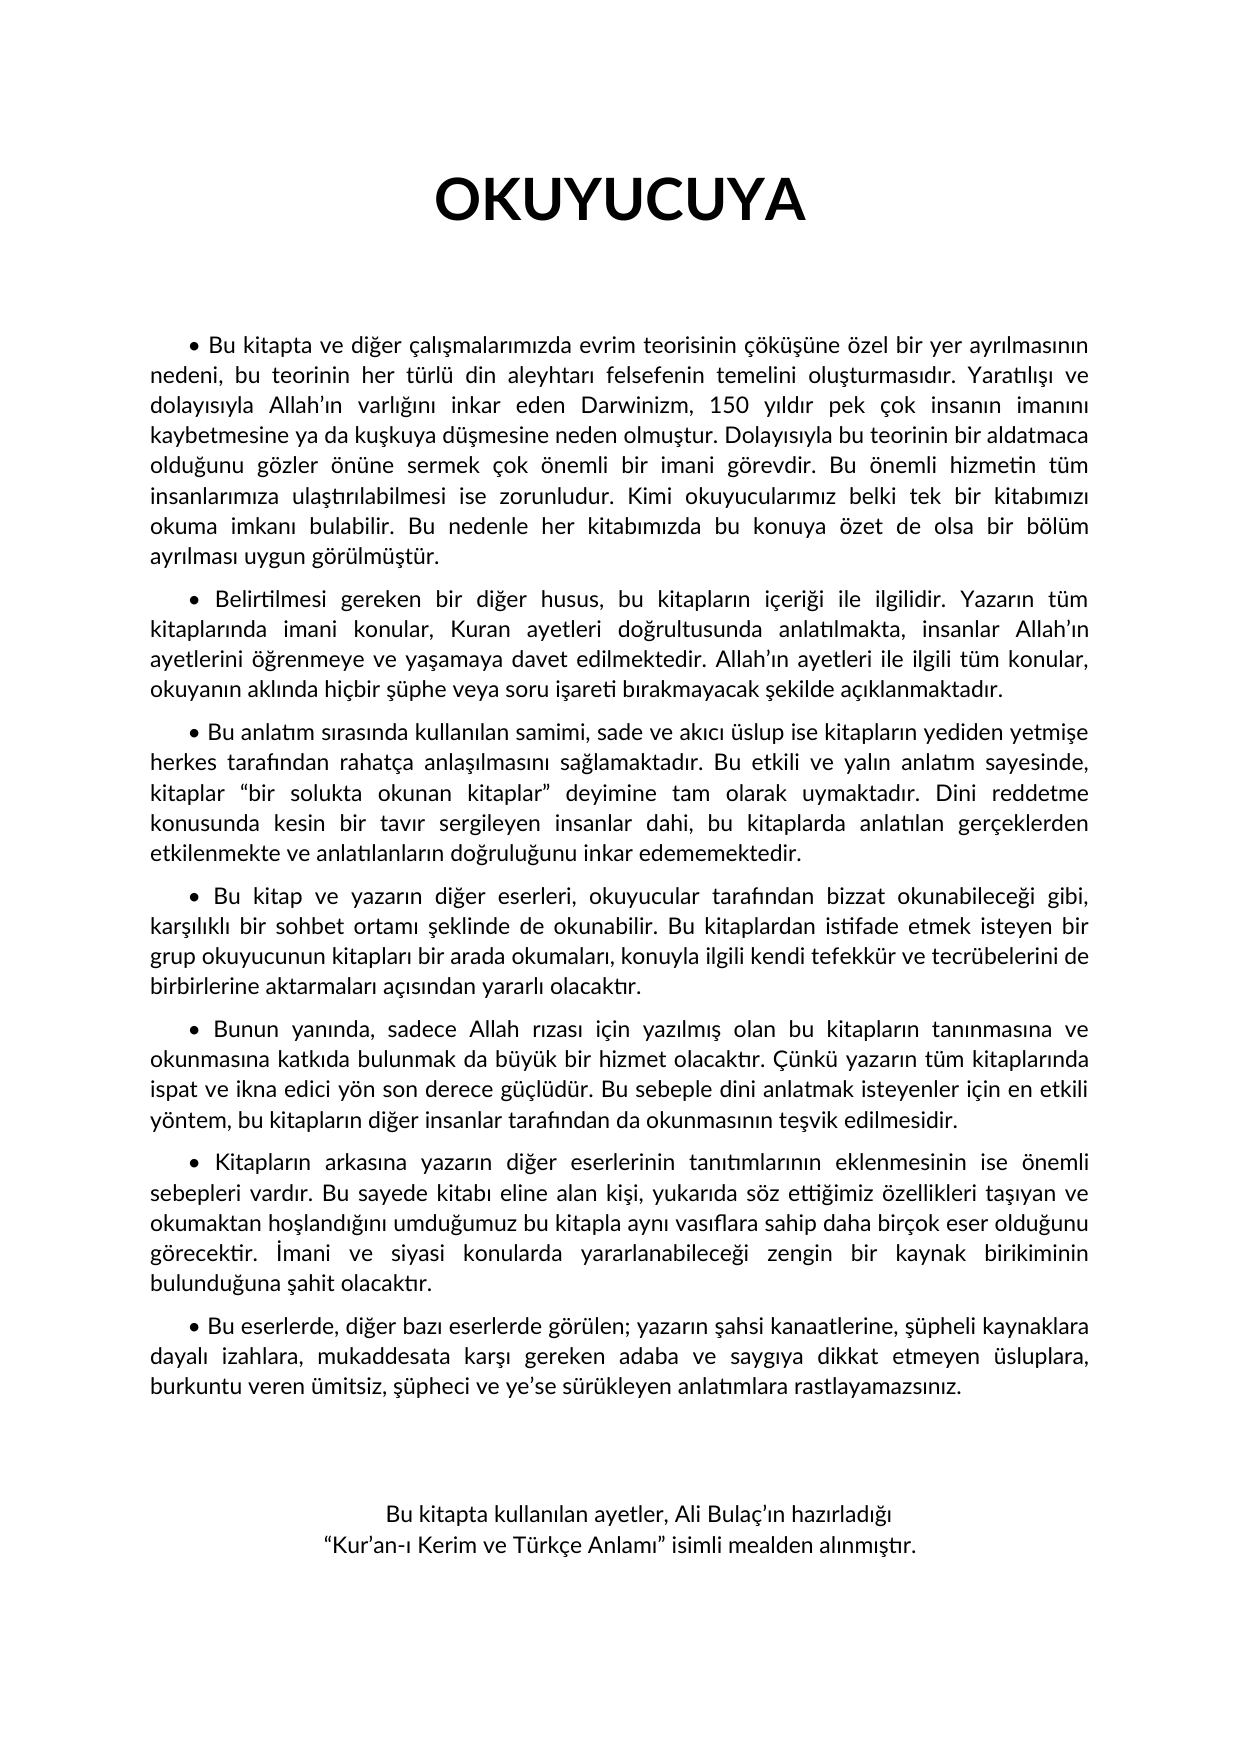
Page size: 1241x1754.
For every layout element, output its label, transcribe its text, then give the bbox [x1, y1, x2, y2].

text • Bu anlatım sırasında kullanılan samimi, sade ve akıcı üslup ise kitapların yediden yetmişe herkes tarafından rahatça anlaşılmasını sağlamaktadır. Bu etkili ve yalın anlatım sayesinde, kitaplar “bir solukta okunan kitaplar” deyimine tam olarak uymaktadır. Dini reddetme konusunda kesin bir tavır sergileyen insanlar dahi, bu kitaplarda anlatılan gerçeklerden etkilenmekte ve anlatılanların doğruluğunu inkar edememektedir. [150, 718, 1090, 866]
text • Belirtilmesi gereken bir diğer husus, bu kitapların içeriği ile ilgilidir. Yazarın tüm kitaplarında imani konular, Kuran ayetleri doğrultusunda anlatılmakta, insanlar Allah’ın ayetlerini öğrenmeye ve yaşamaya davet edilmektedir. Allah’ın ayetleri ile ilgili tüm konular, okuyanın aklında hiçbir şüphe veya soru işareti bırakmayacak şekilde açıklanmaktadır. [150, 584, 1090, 703]
text • Kitapların arkasına yazarın diğer eserlerinin tanıtımlarının eklenmesinin ise önemli sebepleri vardır. Bu sayede kitabı eline alan kişi, yukarıda söz ettiğimiz özellikleri taşıyan ve okumaktan hoşlandığını umduğumuz bu kitapla aynı vasıflara sahip daha birçok eser olduğunu görecektir. İmani ve siyasi konularda yararlanabileceği zengin bir kaynak birikiminin bulunduğuna şahit olacaktır. [150, 1148, 1090, 1296]
text • Bu kitapta ve diğer çalışmalarımızda evrim teorisinin çöküşüne özel bir yer ayrılmasının nedeni, bu teorinin her türlü din aleyhtarı felsefenin temelini oluşturmasıdır. Yaratılışı ve dolayısıyla Allah’ın varlığını inkar eden Darwinizm, 150 yıldır pek çok insanın imanını kaybetmesine ya da kuşkuya düşmesine neden olmuştur. Dolayısıyla bu teorinin bir aldatmaca olduğunu gözler önüne sermek çok önemli bir imani görevdir. Bu önemli hizmetin tüm insanlarımıza ulaştırılabilmesi ise zorunludur. Kimi okuyucularımız belki tek bir kitabımızı okuma imkanı bulabilir. Bu nedenle her kitabımızda bu konuya özet de olsa bir bölüm ayrılması uygun görülmüştür. [150, 330, 1090, 569]
subtitle OKUYUCUYA [150, 162, 1090, 232]
text • Bunun yanında, sadece Allah rızası için yazılmış olan bu kitapların tanınmasına ve okunmasına katkıda bulunmak da büyük bir hizmet olacaktır. Çünkü yazarın tüm kitaplarında ispat ve ikna edici yön son derece güçlüdür. Bu sebeple dini anlatmak isteyenler için en etkili yöntem, bu kitapların diğer insanlar tarafından da okunmasının teşvik edilmesidir. [150, 1015, 1090, 1133]
text Bu kitapta kullanılan ayetler, Ali Bulaç’ın hazırladığı “Kur’an-ı Kerim ve Türkçe Anlamı” isimli mealden alınmıştır. [150, 1500, 1090, 1558]
text • Bu kitap ve yazarın diğer eserleri, okuyucular tarafından bizzat okunabileceği gibi, karşılıklı bir sohbet ortamı şeklinde de okunabilir. Bu kitaplardan istifade etmek isteyen bir grup okuyucunun kitapları bir arada okumaları, konuyla ilgili kendi tefekkür ve tecrübelerini de birbirlerine aktarmaları açısından yararlı olacaktır. [150, 881, 1090, 999]
text • Bu eserlerde, diğer bazı eserlerde görülen; yazarın şahsi kanaatlerine, şüpheli kaynaklara dayalı izahlara, mukaddesata karşı gereken adaba ve saygıya dikkat etmeyen üsluplara, burkuntu veren ümitsiz, şüpheci ve ye’se sürükleyen anlatımlara rastlayamazsınız. [150, 1312, 1090, 1399]
